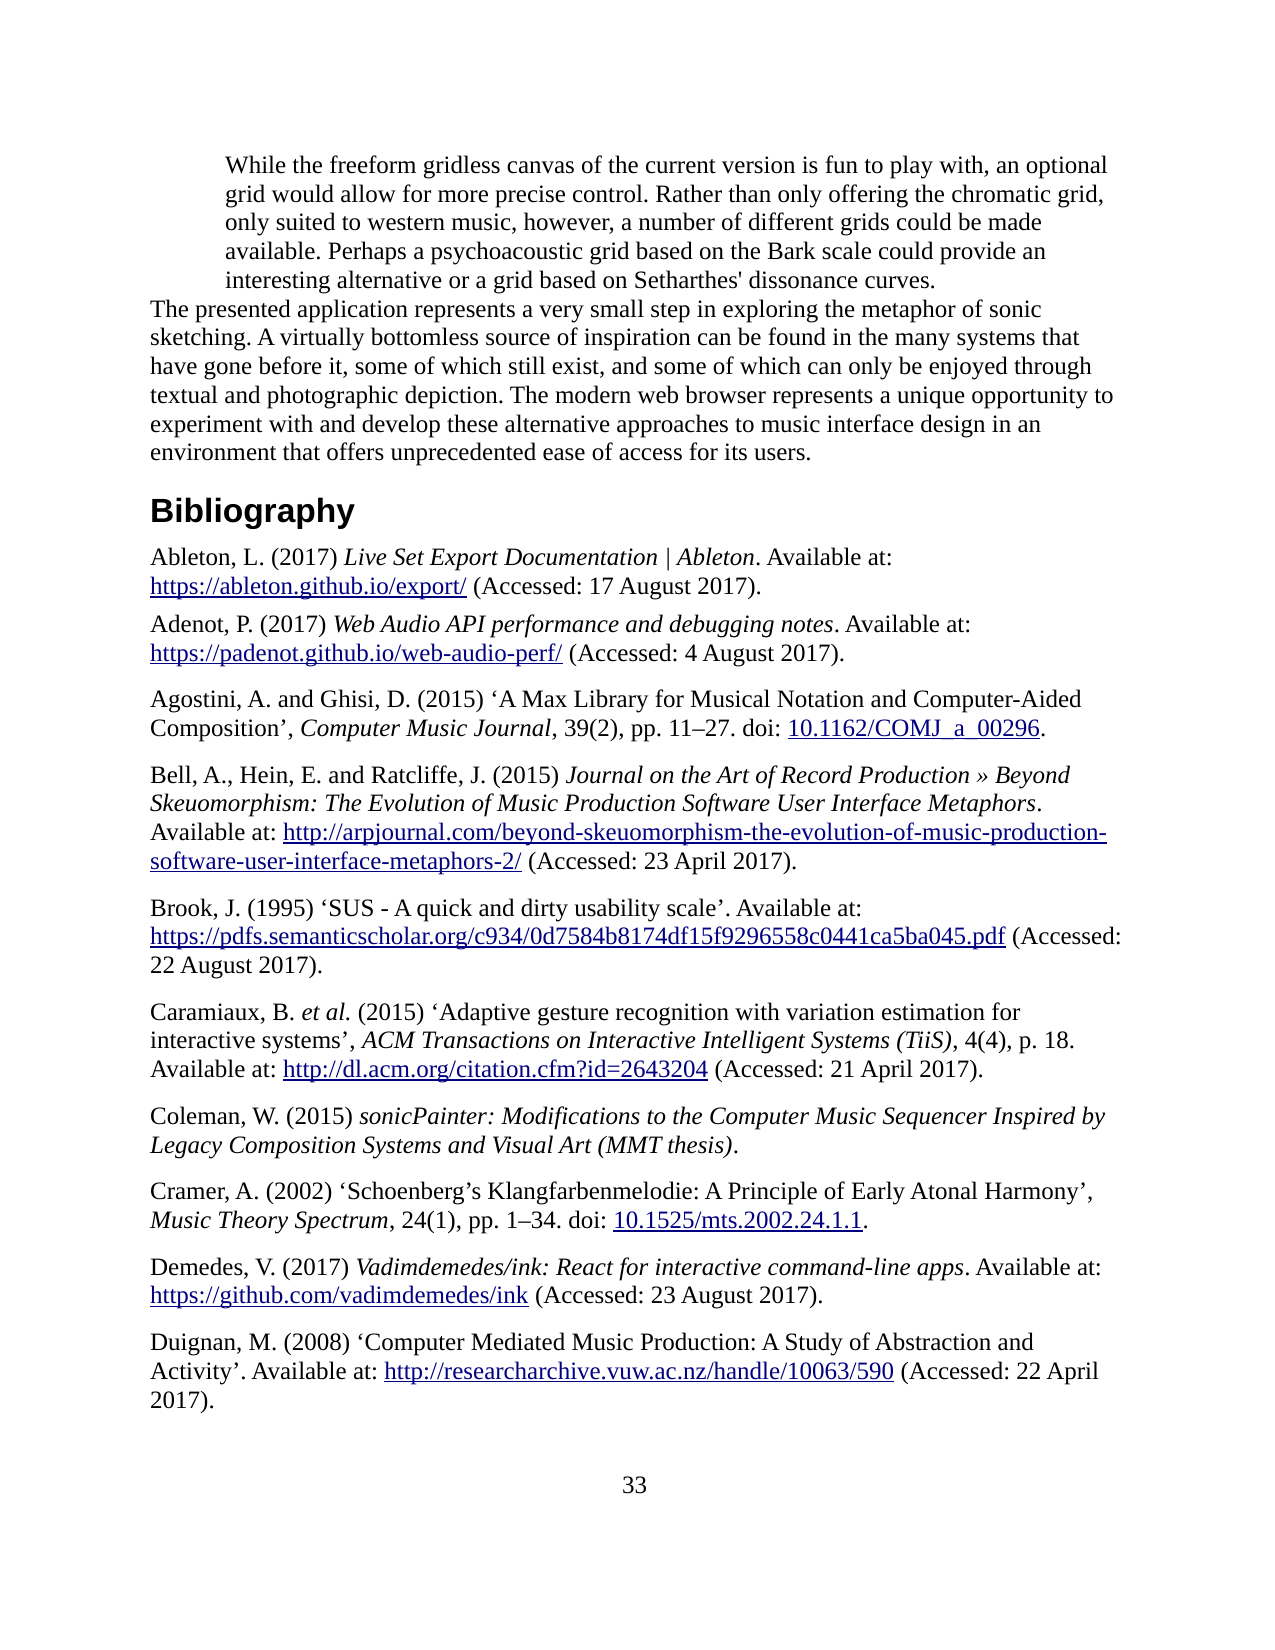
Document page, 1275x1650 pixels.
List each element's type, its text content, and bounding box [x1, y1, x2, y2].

text Brook, J. (1995) ‘SUS - A quick and dirty usability scale’. Available at: https://pdfs.semanticscholar.org/c934/0d7584b8174df15f9296558c0441ca5ba045.pdf (Accessed: 22 August 2017). [150, 893, 1125, 979]
text Caramiaux, B. et al. (2015) ‘Adaptive gesture recognition with variation estimation for interactive systems’, ACM Transactions on Interactive Intelligent Systems (TiiS), 4(4), p. 18. Available at: http://dl.acm.org/citation.cfm?id=2643204 (Accessed: 21 April 2017). [150, 997, 1125, 1083]
text Cramer, A. (2002) ‘Schoenberg’s Klangfarbenmelodie: A Principle of Early Atonal Harmony’, Music Theory Spectrum, 24(1), pp. 1–34. doi: 10.1525/mts.2002.24.1.1. [150, 1176, 1125, 1234]
text Agostini, A. and Ghisi, D. (2015) ‘A Max Library for Musical Notation and Computer-Aided Composition’, Computer Music Journal, 39(2), pp. 11–27. doi: 10.1162/COMJ_a_00296. [150, 684, 1125, 742]
text Coleman, W. (2015) sonicPainter: Modifications to the Computer Music Sequencer Inspired by Legacy Composition Systems and Visual Art (MMT thesis). [150, 1101, 1125, 1158]
text While the freeform gridless canvas of the current version is fun to play with, an optional grid would allow for more precise control. Rather than only offering the chromatic grid, only suited to western music, however, a number of different grids could be made available. Perhaps a psychoacoustic grid based on the Bark scale could provide an interesting alternative or a grid based on Setharthes' dissonance curves. [225, 150, 1125, 294]
text Ableton, L. (2017) Live Set Export Documentation | Ableton. Available at: https://ableton.github.io/export/ (Accessed: 17 August 2017). [150, 542, 1125, 600]
text The presented application represents a very small step in exploring the metaphor of sonic sketching. A virtually bottomless source of inspiration can be found in the many systems that have gone before it, some of which still exist, and some of which can only be enjoyed through textual and photographic depiction. The modern web browser represents a unique opportunity to experiment with and develop these alternative approaches to music interface design in an environment that offers unprecedented ease of access for its users. [150, 294, 1125, 466]
subtitle Bibliography [150, 491, 1125, 530]
text Bell, A., Hein, E. and Ratcliffe, J. (2015) Journal on the Art of Record Production » Beyond Skeuomorphism: The Evolution of Music Production Software User Interface Metaphors. Available at: http://arpjournal.com/beyond-skeuomorphism-the-evolution-of-music-production-software-user-interface-metaphors-2/ (Accessed: 23 April 2017). [150, 760, 1125, 875]
text Demedes, V. (2017) Vadimdemedes/ink: React for interactive command-line apps. Available at: https://github.com/vadimdemedes/ink (Accessed: 23 August 2017). [150, 1252, 1125, 1309]
text Adenot, P. (2017) Web Audio API performance and debugging notes. Available at: https://padenot.github.io/web-audio-perf/ (Accessed: 4 August 2017). [150, 609, 1125, 666]
text Duignan, M. (2008) ‘Computer Mediated Music Production: A Study of Abstraction and Activity’. Available at: http://researcharchive.vuw.ac.nz/handle/10063/590 (Accessed: 22 April 2017). [150, 1327, 1125, 1413]
